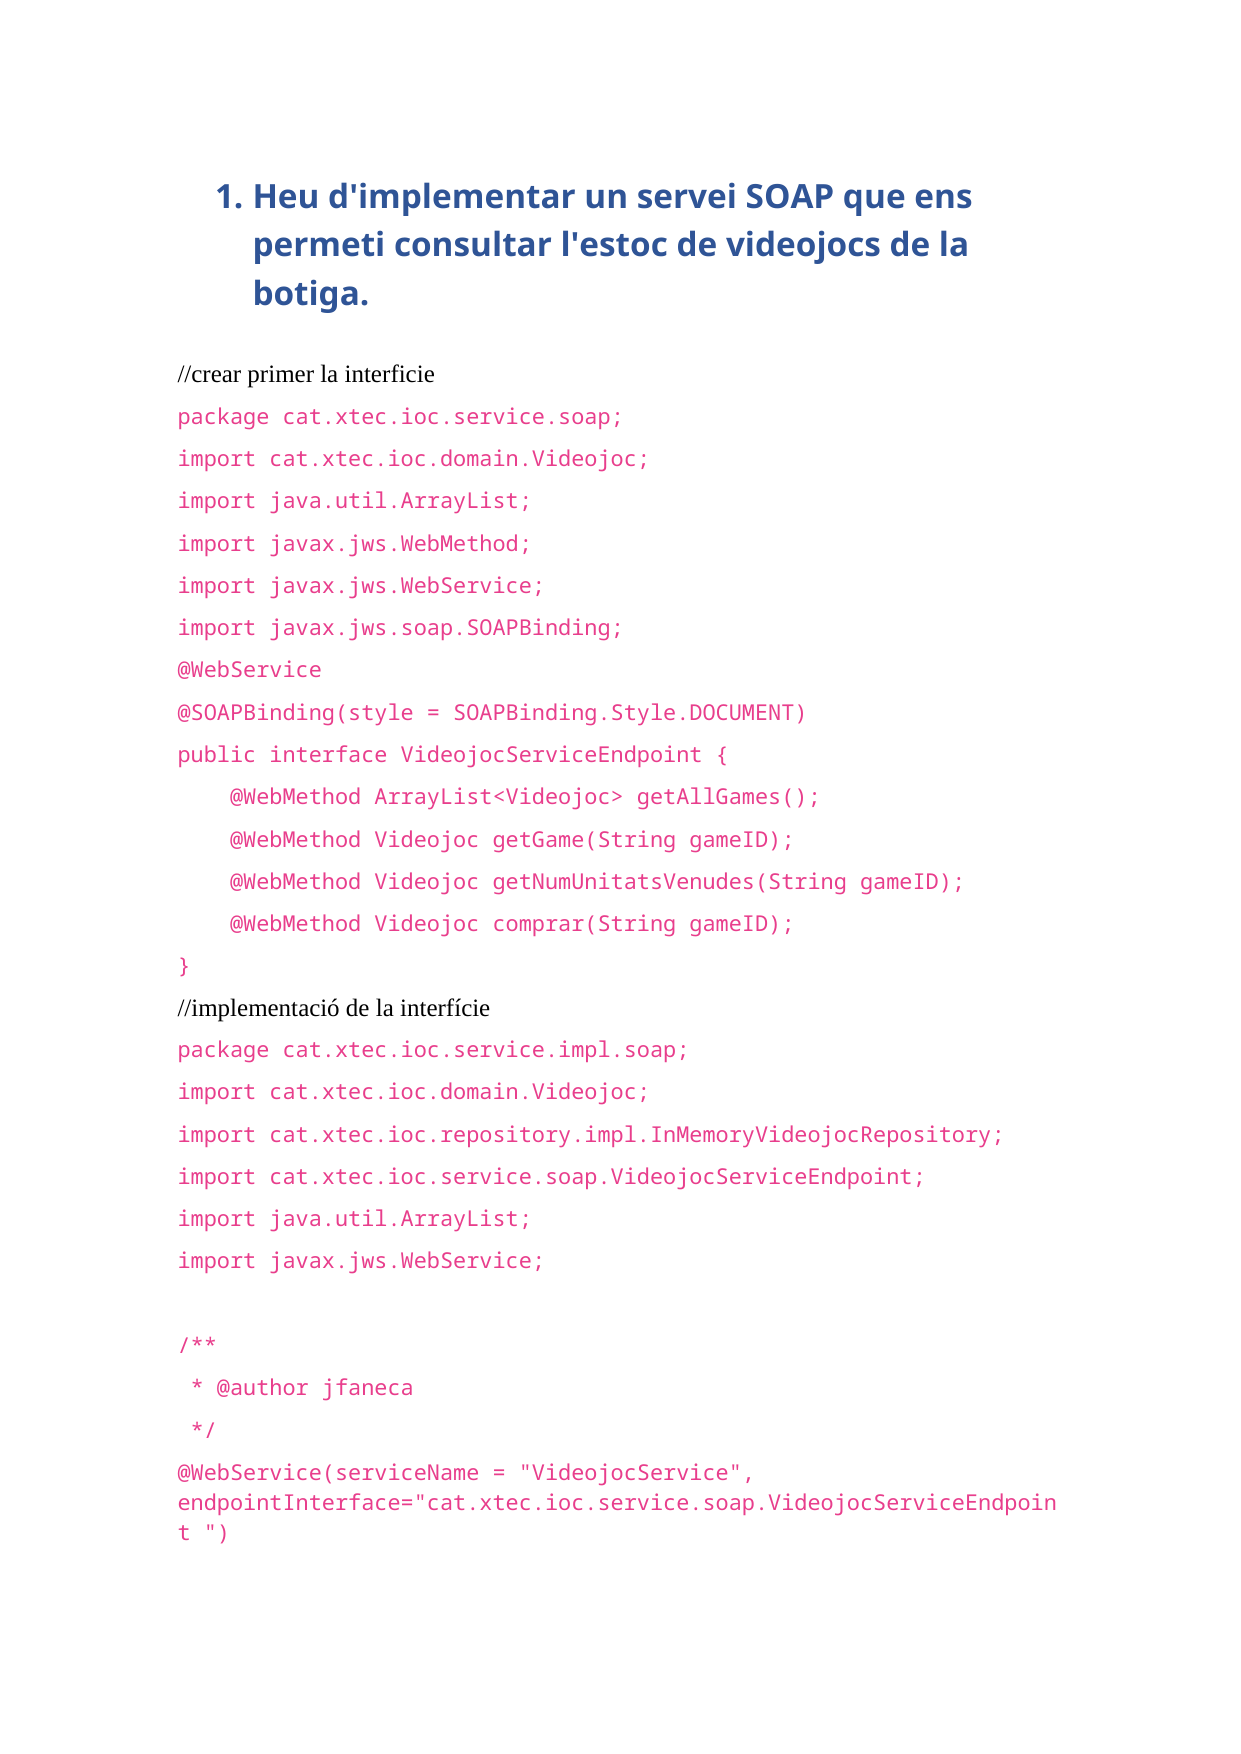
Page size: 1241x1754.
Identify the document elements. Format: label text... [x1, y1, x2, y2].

text @WebMethod ArrayList<Videojoc> getAllGames(); [177, 781, 1063, 811]
text import cat.xtec.ioc.domain.Videojoc; [177, 1076, 1063, 1106]
list Heu d'implementar un servei SOAP que ens permeti consultar l'estoc de videojocs de la botiga. [215, 173, 1063, 315]
text /** [177, 1330, 1063, 1360]
text import java.util.ArrayList; [177, 485, 1063, 515]
text //implementació de la interfície [177, 993, 1063, 1022]
text import cat.xtec.ioc.domain.Videojoc; [177, 443, 1063, 473]
text import cat.xtec.ioc.service.soap.VideojocServiceEndpoint; [177, 1161, 1063, 1191]
text @WebService(serviceName = "VideojocService", endpointInterface="cat.xtec.ioc.service.soap.VideojocServiceEndpoint ") [177, 1457, 1063, 1546]
text import java.util.ArrayList; [177, 1203, 1063, 1233]
text @SOAPBinding(style = SOAPBinding.Style.DOCUMENT) [177, 697, 1063, 727]
text @WebMethod Videojoc getNumUnitatsVenudes(String gameID); [177, 866, 1063, 896]
text package cat.xtec.ioc.service.soap; [177, 401, 1063, 431]
text @WebMethod Videojoc comprar(String gameID); [177, 908, 1063, 938]
text @WebService [177, 654, 1063, 684]
text import cat.xtec.ioc.repository.impl.InMemoryVideojocRepository; [177, 1119, 1063, 1148]
text //crear primer la interficie [177, 359, 1063, 388]
text */ [177, 1415, 1063, 1444]
text * @author jfaneca [177, 1372, 1063, 1402]
text } [177, 951, 1063, 980]
text import javax.jws.WebMethod; [177, 528, 1063, 557]
text import javax.jws.WebService; [177, 1246, 1063, 1275]
text public interface VideojocServiceEndpoint { [177, 739, 1063, 769]
text import javax.jws.WebService; [177, 570, 1063, 600]
text package cat.xtec.ioc.service.impl.soap; [177, 1034, 1063, 1064]
text import javax.jws.soap.SOAPBinding; [177, 612, 1063, 642]
text @WebMethod Videojoc getGame(String gameID); [177, 824, 1063, 853]
